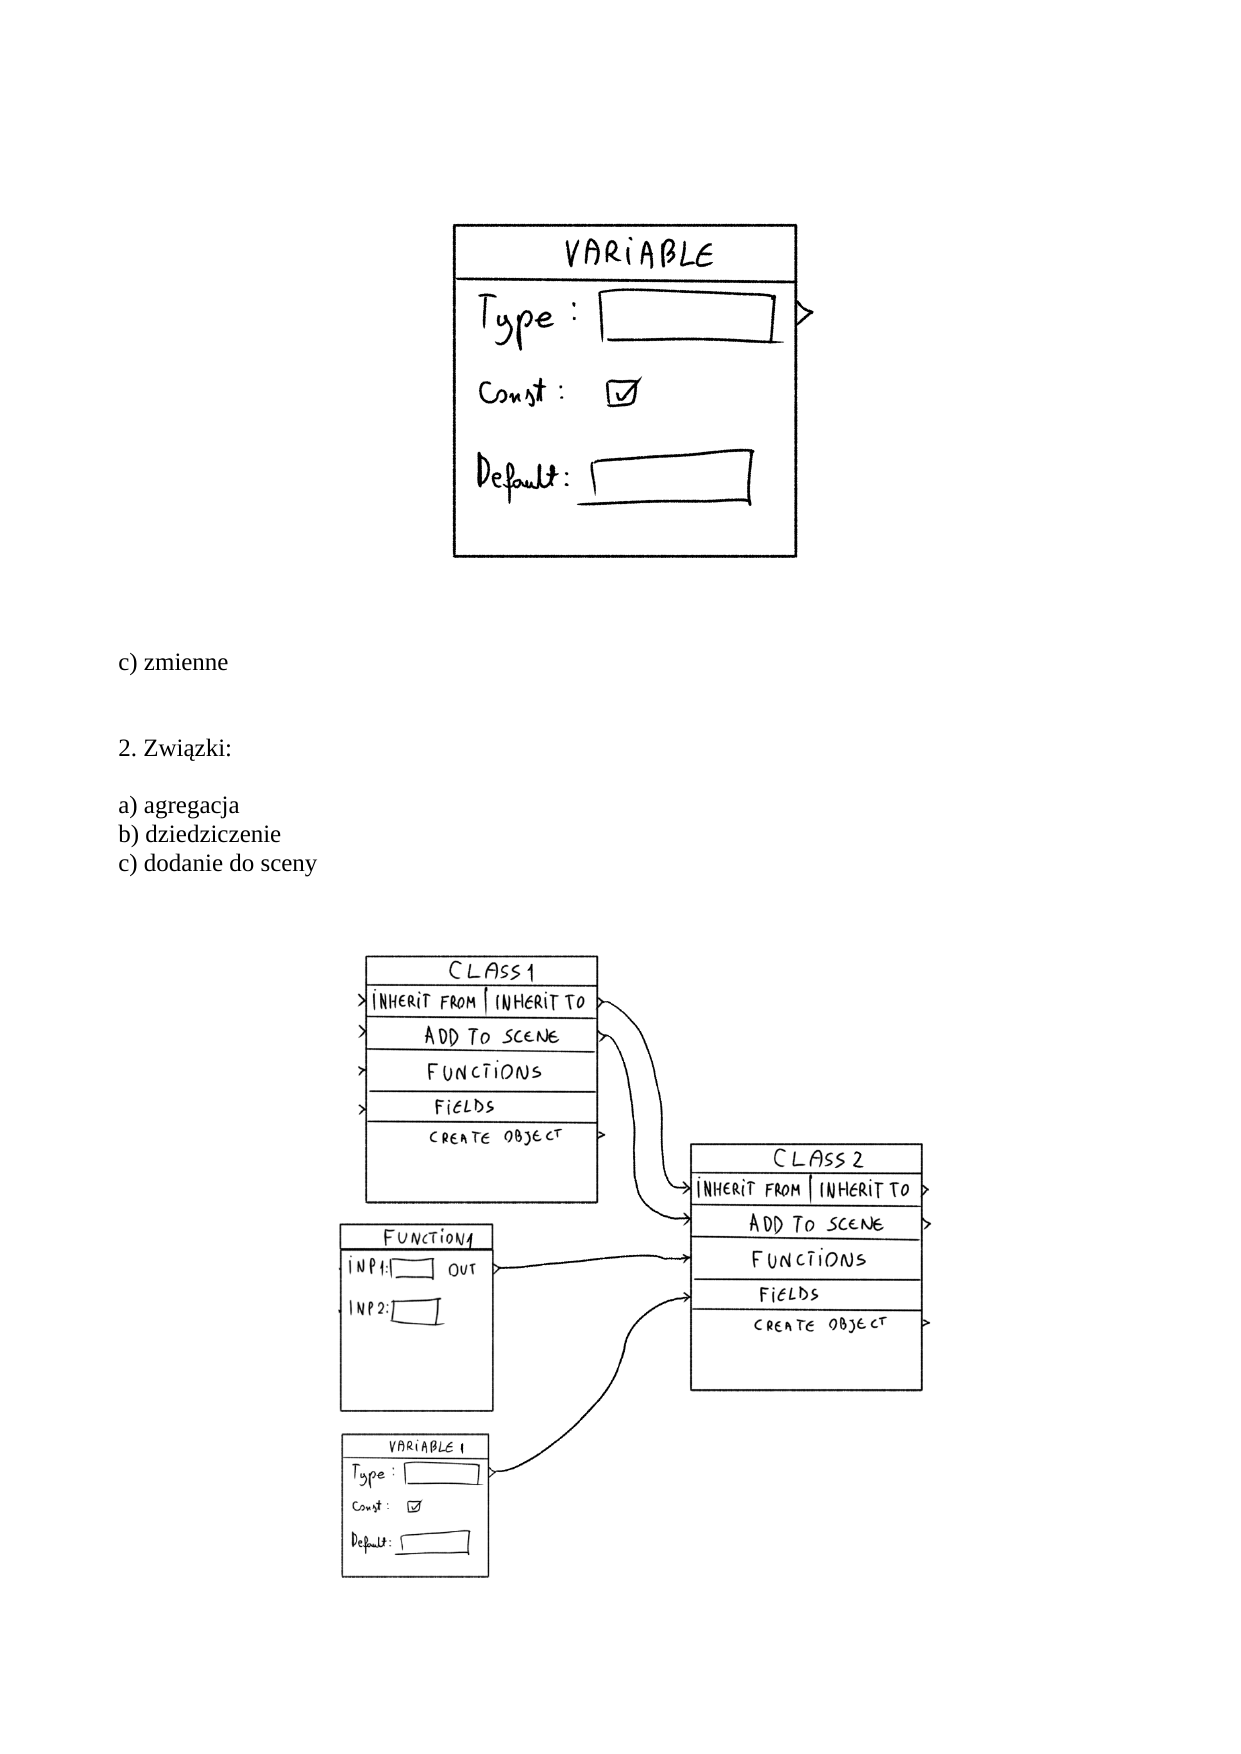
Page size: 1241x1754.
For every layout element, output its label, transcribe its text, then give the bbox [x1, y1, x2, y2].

text b) dziedziczenie [118, 819, 1122, 848]
picture [308, 935, 969, 1596]
picture [370, 146, 870, 647]
text a) agregacja [118, 791, 1122, 819]
text 2. Związki: [118, 733, 1122, 762]
text c) zmienne [118, 147, 1122, 676]
text c) dodanie do sceny [118, 848, 1122, 877]
